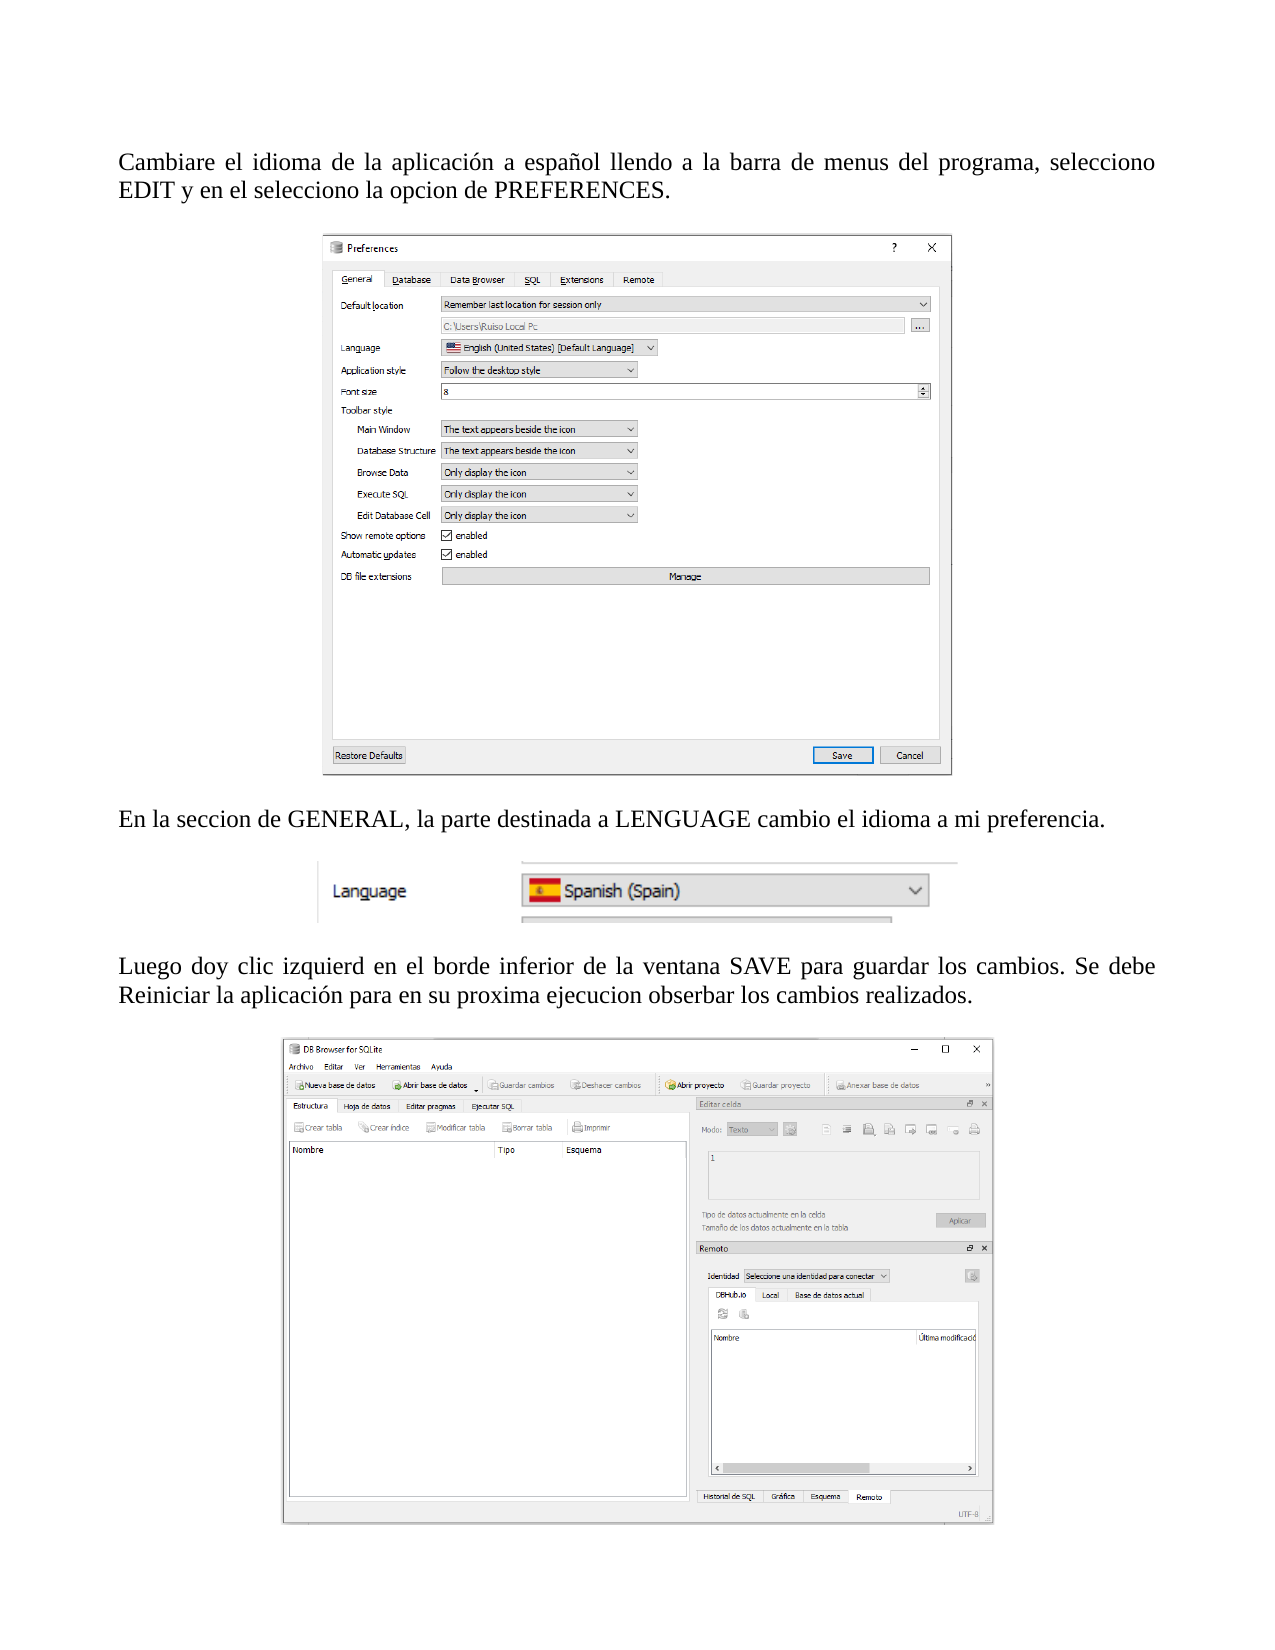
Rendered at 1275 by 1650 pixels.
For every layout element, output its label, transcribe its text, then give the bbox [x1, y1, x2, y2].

text En la seccion de GENERAL, la parte destinada a LENGUAGE cambio el idioma a mi preferencia. [118, 804, 1157, 833]
text Luego doy clic izquierd en el borde inferior de la ventana SAVE para guardar los cambios. Se debe Reiniciar la aplicación para en su proxima ejecucion obserbar los cambios realizados. [118, 951, 1157, 1009]
picture [317, 861, 958, 923]
picture [280, 1037, 995, 1525]
text Cambiare el idioma de la aplicación a español llendo a la barra de menus del programa, selecciono EDIT y en el selecciono la opcion de PREFERENCES. [118, 147, 1157, 204]
picture [322, 233, 953, 776]
